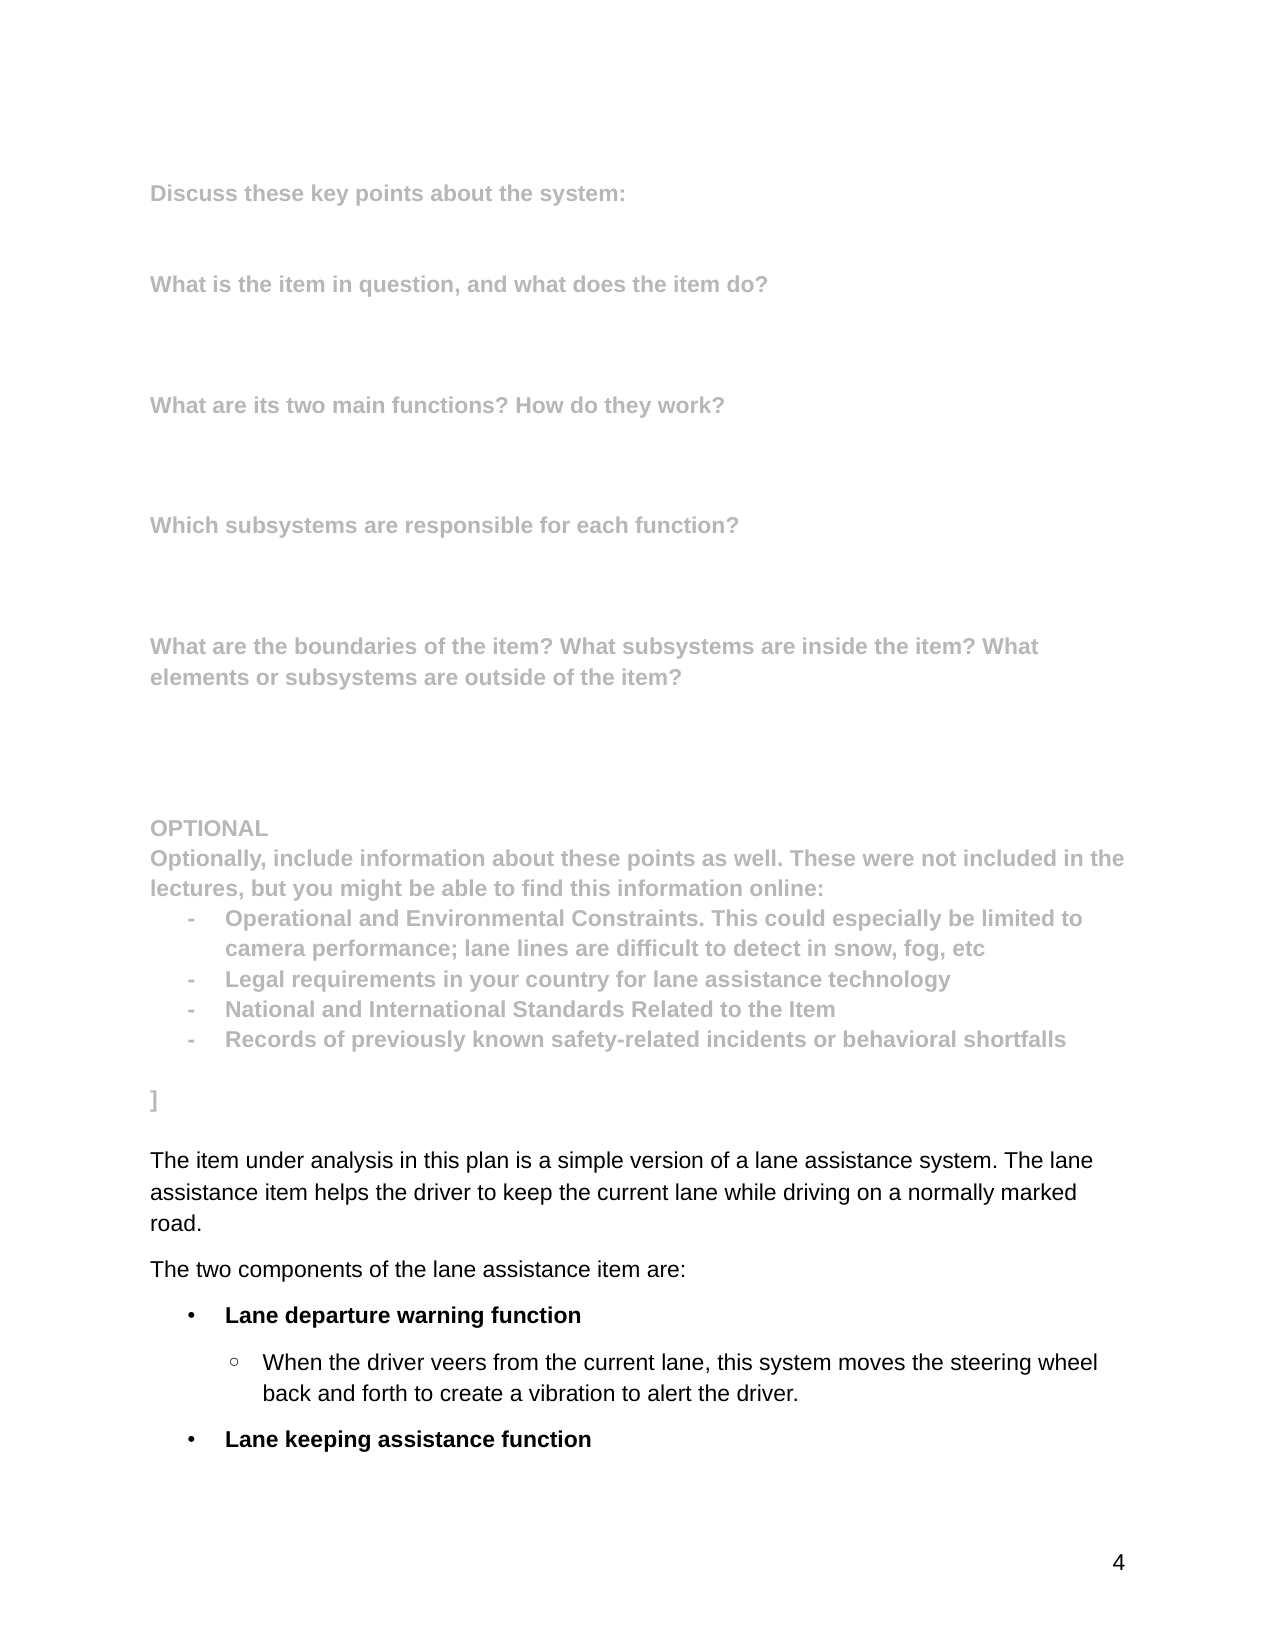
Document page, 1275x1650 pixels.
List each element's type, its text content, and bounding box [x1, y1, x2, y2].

text What is the item in question, and what does the item do? [150, 271, 1125, 297]
text OPTIONAL [150, 814, 1125, 841]
list Legal requirements in your country for lane assistance technology [187, 966, 1125, 992]
text Which subsystems are responsible for each function? [150, 512, 1125, 539]
text ] [150, 1086, 1125, 1113]
list National and International Standards Related to the Item [187, 996, 1125, 1022]
text The two components of the lane assistance item are: [150, 1256, 1125, 1282]
list Operational and Environmental Constraints. This could especially be limited to camera performance; lane lines are difficult to detect in snow, fog, etc [187, 905, 1125, 962]
text What are the boundaries of the item? What subsystems are inside the item? What elements or subsystems are outside of the item? [150, 633, 1125, 690]
list Lane keeping assistance function [187, 1426, 1125, 1452]
text The item under analysis in this plan is a simple version of a lane assistance system. The lane assistance item helps the driver to keep the current lane while driving on a normally marked road. [150, 1147, 1125, 1236]
list Lane departure warning function [187, 1302, 1125, 1329]
list When the driver veers from the current lane, this system moves the steering wheel back and forth to create a vibration to alert the driver. [225, 1348, 1125, 1406]
text What are its two main functions? How do they work? [150, 392, 1125, 418]
text Optionally, include information about these points as well. These were not included in the lectures, but you might be able to find this information online: [150, 845, 1125, 901]
list Records of previously known safety-related incidents or behavioral shortfalls [187, 1026, 1125, 1052]
text Discuss these key points about the system: [150, 180, 1125, 207]
